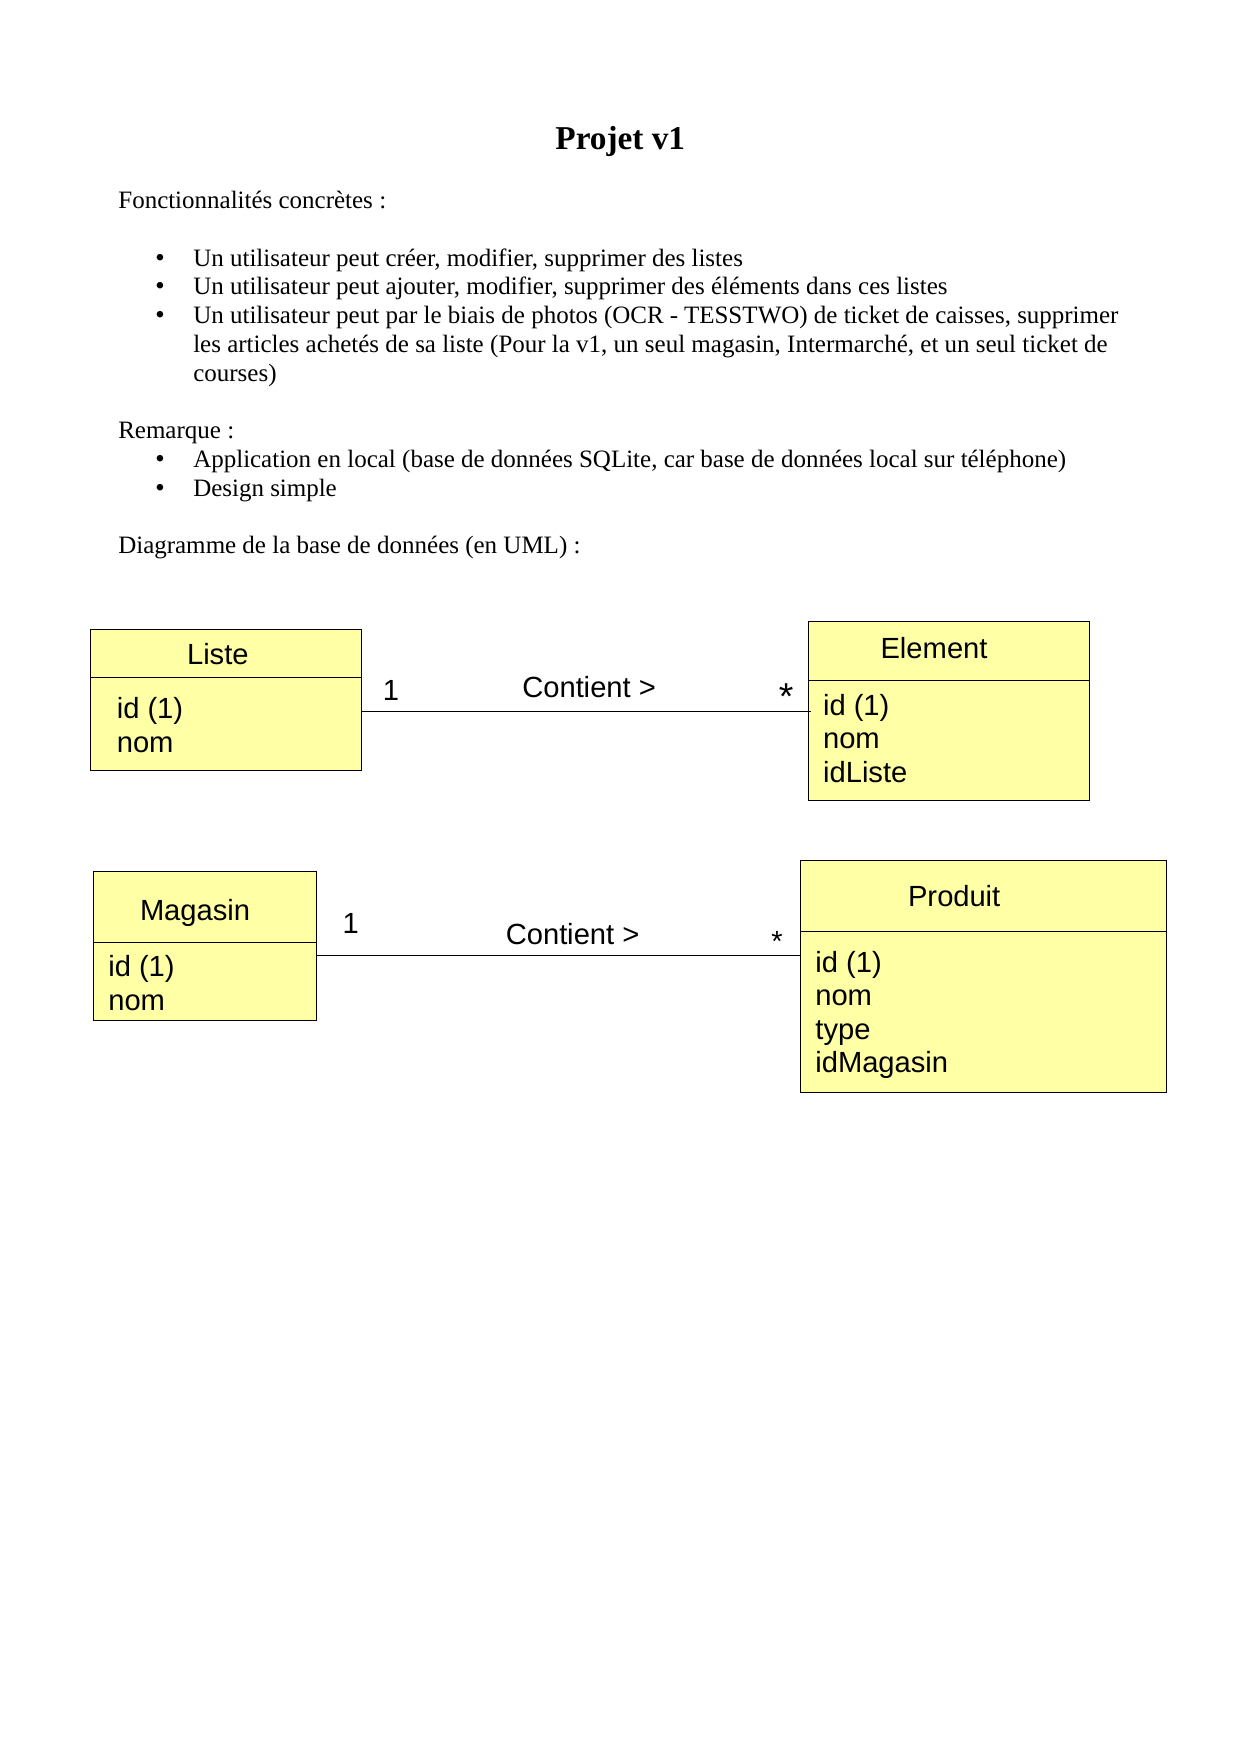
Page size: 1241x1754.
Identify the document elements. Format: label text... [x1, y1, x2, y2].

text Remarque : [118, 415, 1122, 444]
text Projet v1 [118, 118, 1122, 156]
list Un utilisateur peut ajouter, modifier, supprimer des éléments dans ces listes [156, 271, 1122, 300]
list Design simple [156, 473, 1122, 501]
list Un utilisateur peut par le biais de photos (OCR - TESSTWO) de ticket de caisses, supprimer les articles achetés de sa liste (Pour la v1, un seul magasin, Intermarché, et un seul ticket de courses) [156, 300, 1122, 386]
list Application en local (base de données SQLite, car base de données local sur téléphone) [156, 444, 1122, 473]
list Un utilisateur peut créer, modifier, supprimer des listes [156, 243, 1122, 271]
text Fonctionnalités concrètes : [118, 185, 1122, 214]
text Diagramme de la base de données (en UML) : [118, 530, 1122, 559]
